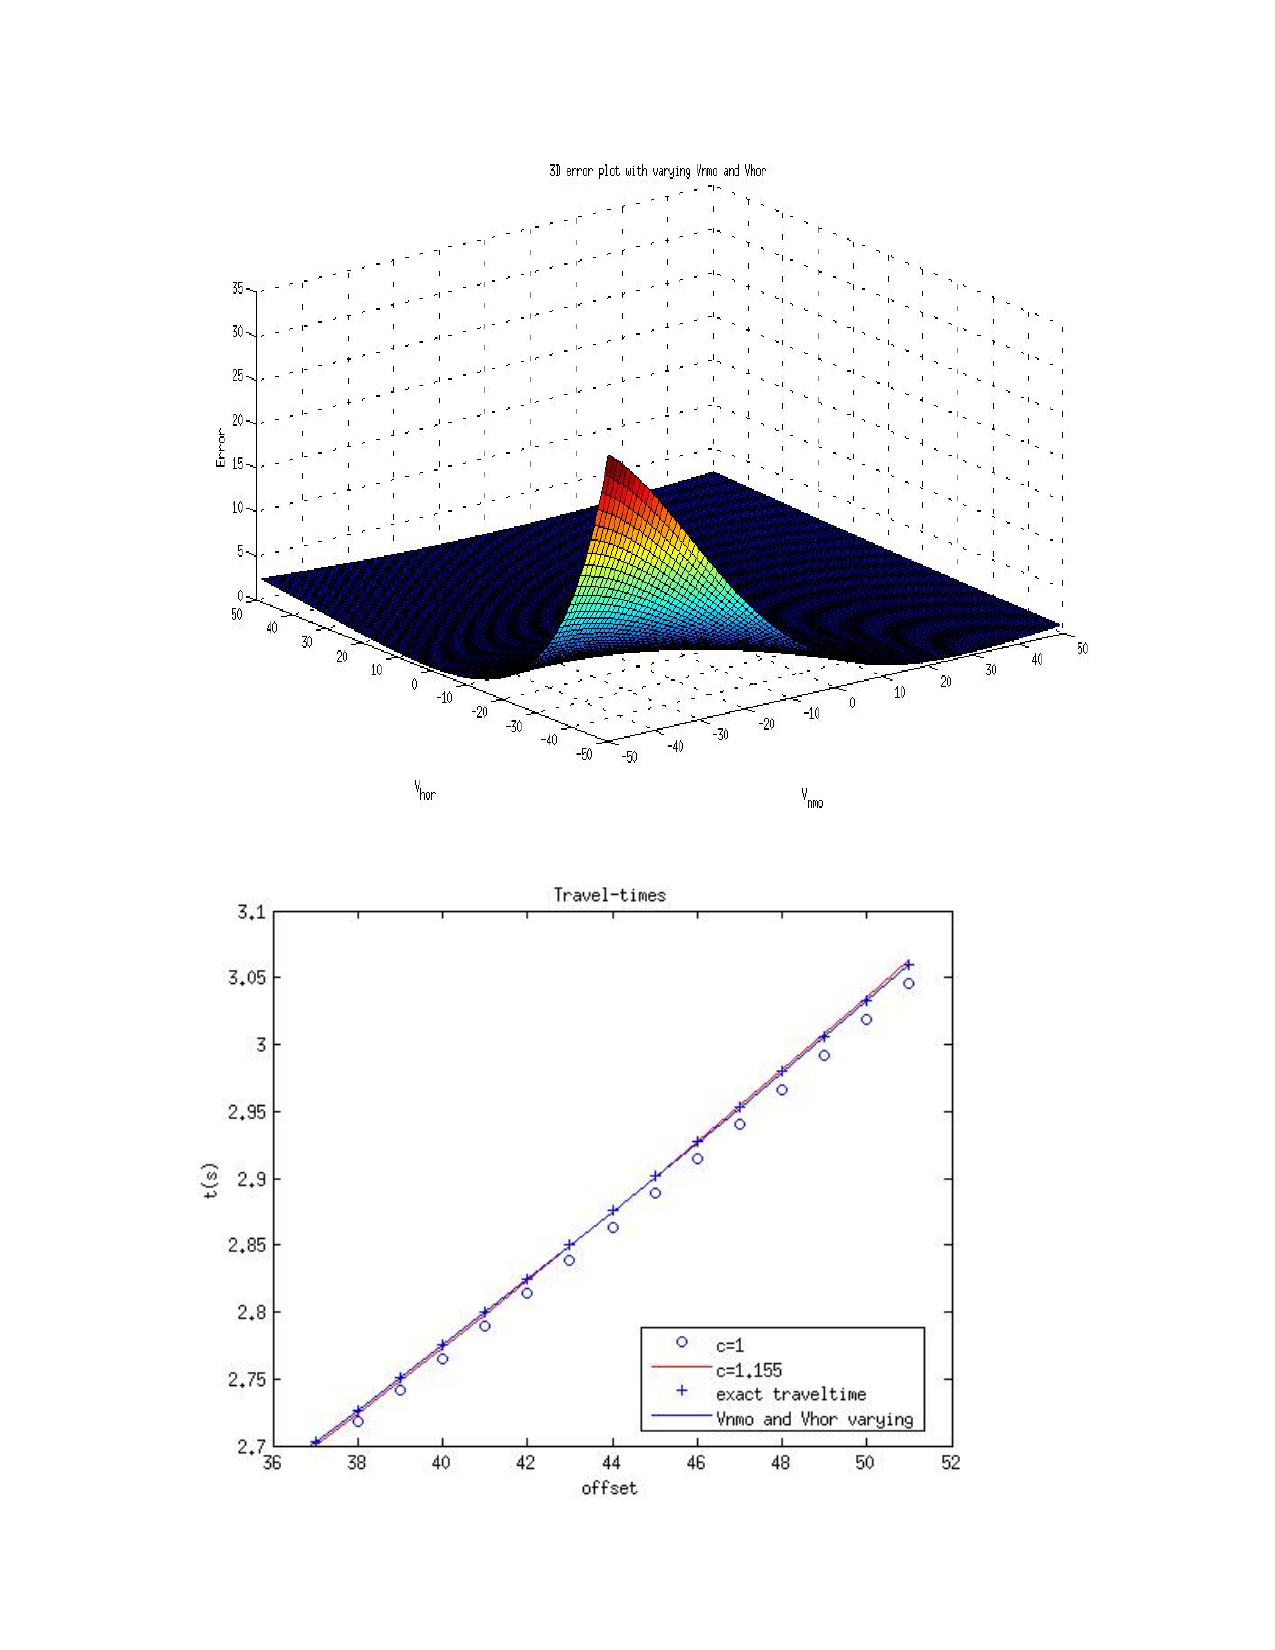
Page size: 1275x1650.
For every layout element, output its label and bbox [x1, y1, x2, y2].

picture [159, 861, 1035, 1518]
picture [122, 133, 1162, 816]
